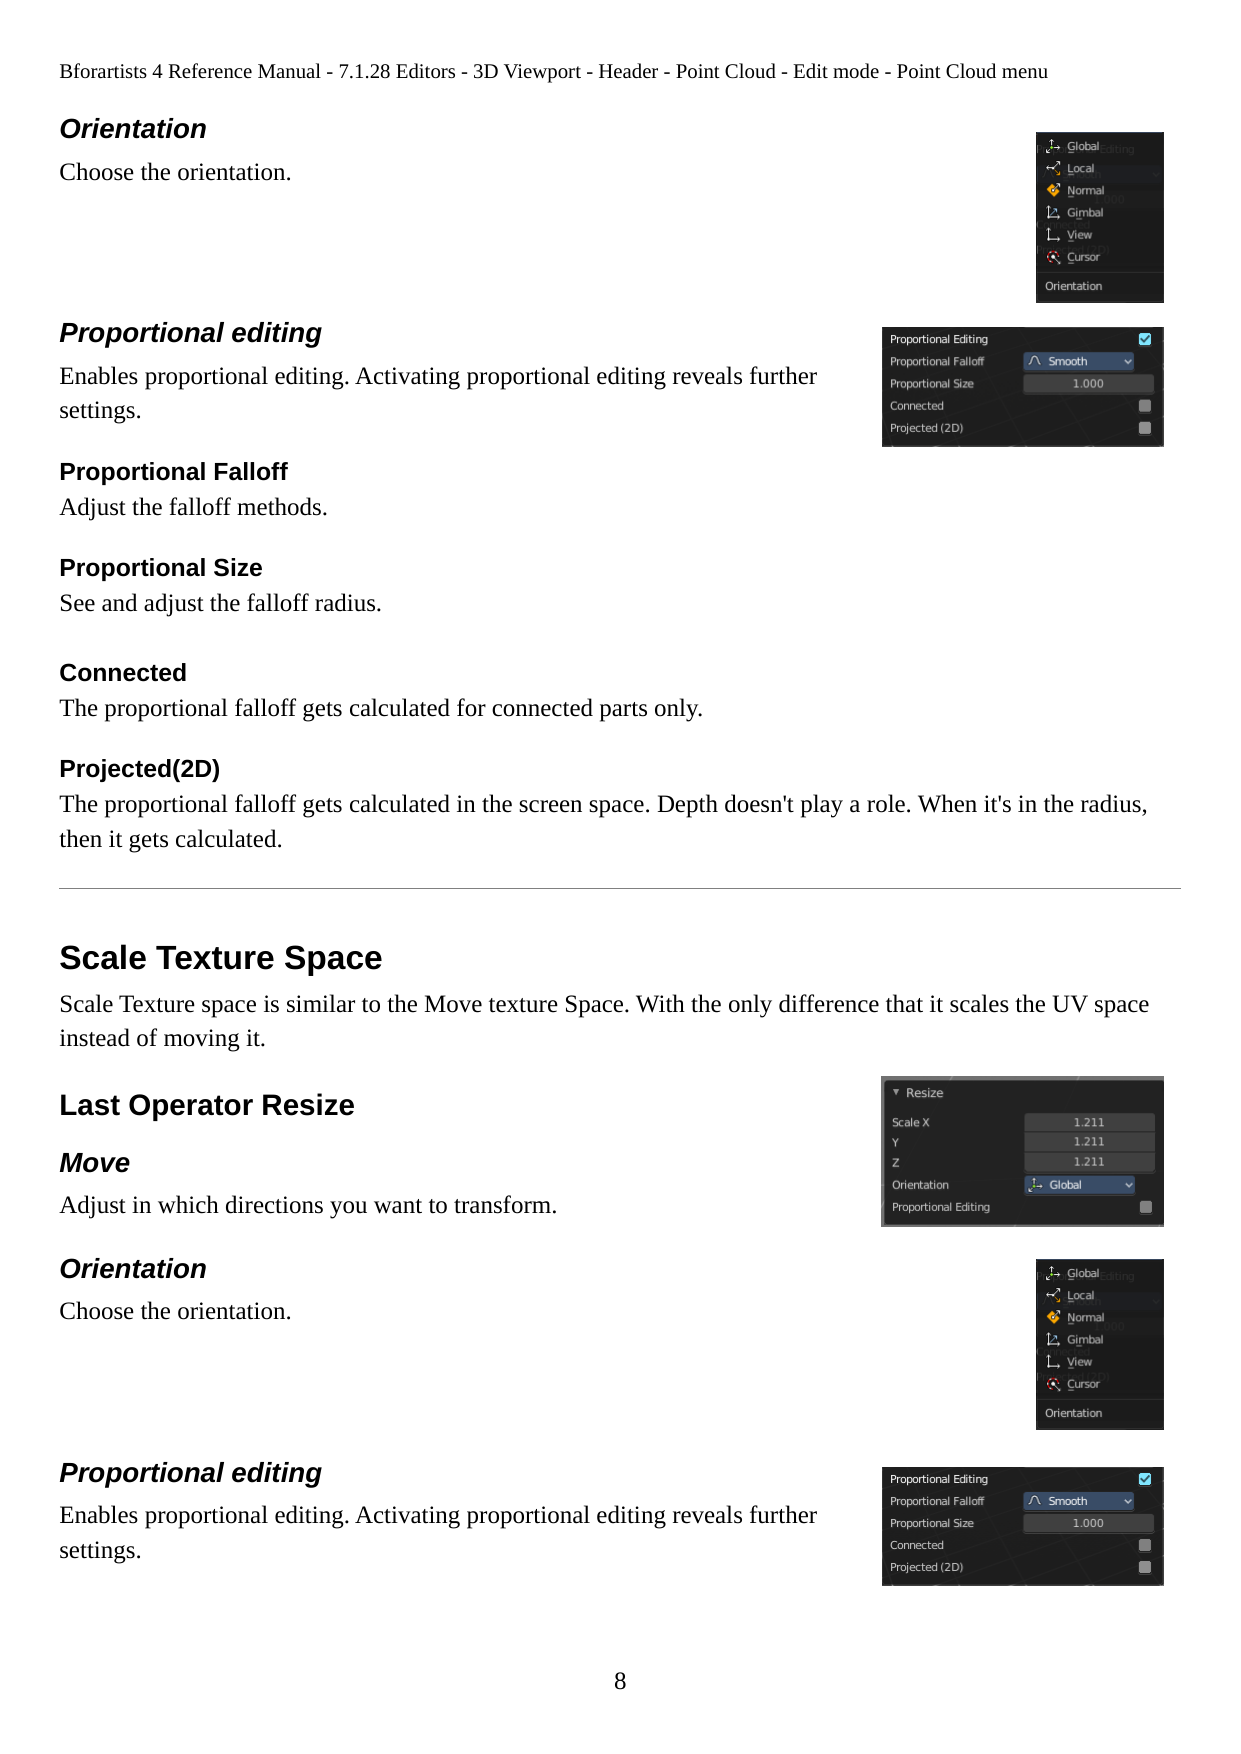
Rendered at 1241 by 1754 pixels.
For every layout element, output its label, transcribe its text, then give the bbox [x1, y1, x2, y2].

subtitle Orientation [59, 1252, 1181, 1284]
subtitle Projected(2D) [59, 754, 1181, 783]
text [1164, 1296, 1181, 1325]
text The proportional falloff gets calculated in the screen space. Depth doesn't play a role. When it's in the radius, then it gets calculated. [59, 789, 1181, 853]
subtitle Last Operator Resize [59, 1087, 881, 1121]
text Choose the orientation. [59, 1296, 1036, 1325]
subtitle [1164, 1146, 1181, 1178]
subtitle Connected [59, 658, 1181, 687]
text Adjust the falloff methods. [59, 492, 1181, 521]
text [1164, 157, 1181, 186]
subtitle Move [59, 1146, 881, 1178]
subtitle Proportional Size [59, 553, 1181, 582]
picture [1036, 1259, 1164, 1430]
subtitle Proportional Falloff [59, 457, 1181, 486]
text Scale Texture space is similar to the Move texture Space. With the only difference that it scales the UV space instead of moving it. [59, 989, 1181, 1052]
text The proportional falloff gets calculated for connected parts only. [59, 693, 1181, 722]
text See and adjust the falloff radius. [59, 588, 1181, 617]
subtitle Proportional editing [59, 317, 1181, 348]
picture [881, 1076, 1164, 1227]
text Choose the orientation. [59, 157, 1036, 186]
subtitle [1164, 1087, 1181, 1121]
picture [882, 327, 1164, 447]
text Enables proportional editing. Activating proportional editing reveals further settings. [59, 1501, 882, 1564]
text Enables proportional editing. Activating proportional editing reveals further settings. [59, 361, 882, 424]
subtitle Orientation [59, 113, 1181, 144]
subtitle Scale Texture Space [59, 938, 1181, 977]
picture [882, 1467, 1164, 1586]
picture [1036, 132, 1164, 303]
subtitle Proportional editing [59, 1456, 1181, 1488]
text Adjust in which directions you want to transform. [59, 1191, 881, 1219]
